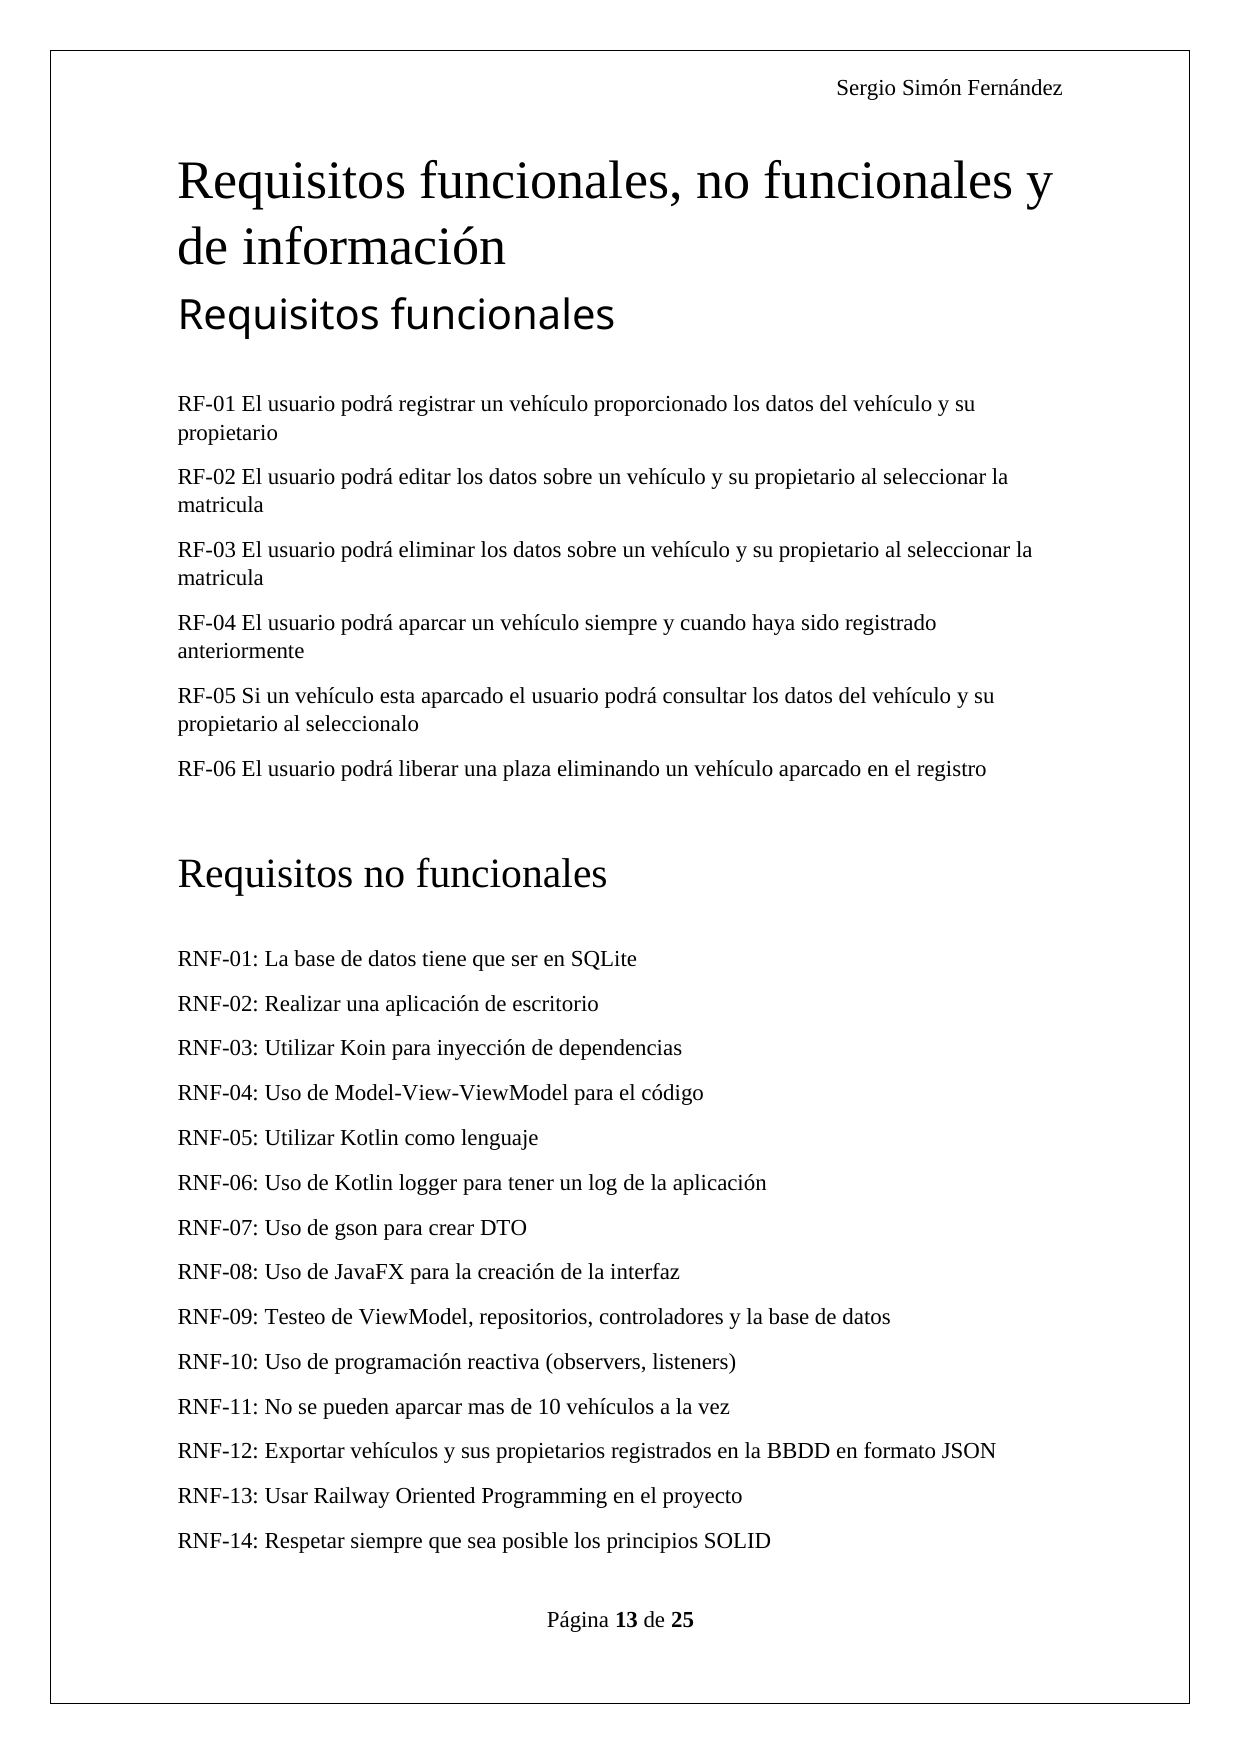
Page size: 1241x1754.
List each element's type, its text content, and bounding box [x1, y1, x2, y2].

text RNF-13: Usar Railway Oriented Programming en el proyecto [177, 1482, 1063, 1509]
text RNF-08: Uso de JavaFX para la creación de la interfaz [177, 1258, 1063, 1285]
text RNF-10: Uso de programación reactiva (observers, listeners) [177, 1348, 1063, 1374]
text RNF-07: Uso de gson para crear DTO [177, 1213, 1063, 1240]
text RF-02 El usuario podrá editar los datos sobre un vehículo y su propietario al seleccionar la matricula [177, 463, 1063, 518]
text RF-01 El usuario podrá registrar un vehículo proporcionado los datos del vehículo y su propietario [177, 390, 1063, 445]
subtitle Requisitos funcionales, no funcionales y de información [177, 148, 1063, 276]
text RNF-09: Testeo de ViewModel, repositorios, controladores y la base de datos [177, 1303, 1063, 1329]
text RF-03 El usuario podrá eliminar los datos sobre un vehículo y su propietario al seleccionar la matricula [177, 536, 1063, 591]
subtitle Requisitos funcionales [177, 285, 1063, 342]
text RNF-03: Utilizar Koin para inyección de dependencias [177, 1034, 1063, 1061]
text RNF-02: Realizar una aplicación de escritorio [177, 989, 1063, 1016]
text RNF-14: Respetar siempre que sea posible los principios SOLID [177, 1527, 1063, 1553]
text RNF-12: Exportar vehículos y sus propietarios registrados en la BBDD en formato JSON [177, 1437, 1063, 1464]
text RNF-04: Uso de Model-View-ViewModel para el código [177, 1079, 1063, 1106]
text RNF-06: Uso de Kotlin logger para tener un log de la aplicación [177, 1169, 1063, 1195]
text RF-05 Si un vehículo esta aparcado el usuario podrá consultar los datos del vehículo y su propietario al seleccionalo [177, 682, 1063, 737]
text RNF-05: Utilizar Kotlin como lenguaje [177, 1124, 1063, 1150]
text RNF-01: La base de datos tiene que ser en SQLite [177, 945, 1063, 971]
subtitle Requisitos no funcionales [177, 849, 1063, 897]
text RNF-11: No se pueden aparcar mas de 10 vehículos a la vez [177, 1393, 1063, 1419]
text RF-04 El usuario podrá aparcar un vehículo siempre y cuando haya sido registrado anteriormente [177, 609, 1063, 664]
text RF-06 El usuario podrá liberar una plaza eliminando un vehículo aparcado en el registro [177, 755, 1063, 781]
